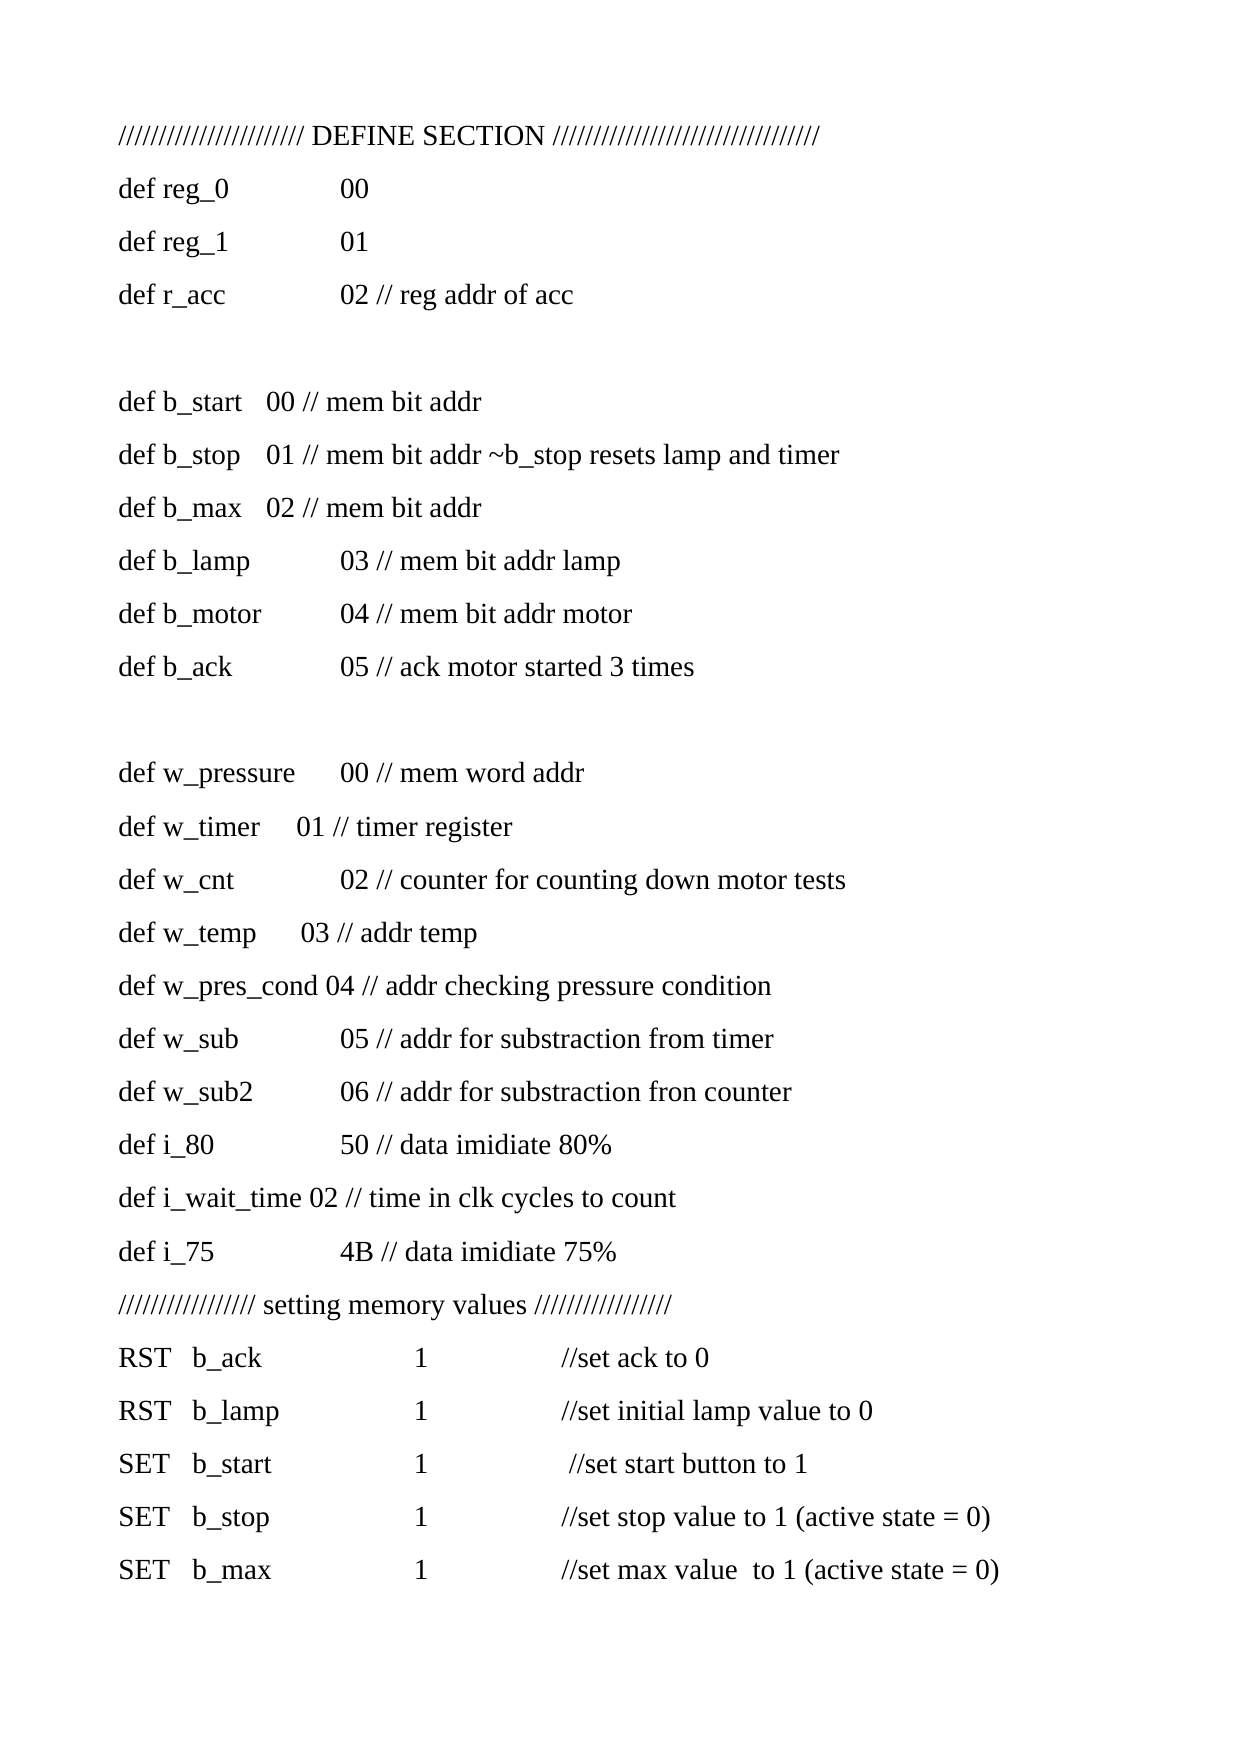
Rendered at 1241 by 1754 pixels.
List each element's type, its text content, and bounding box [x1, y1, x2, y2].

text def w_sub2 06 // addr for substraction fron counter [118, 1074, 1122, 1108]
text def b_lamp 03 // mem bit addr lamp [118, 543, 1122, 577]
text SET b_start 1 //set start button to 1 [118, 1446, 1122, 1480]
text def r_acc 02 // reg addr of acc [118, 277, 1122, 311]
text def w_timer 01 // timer register [118, 809, 1122, 842]
text /////////////////////// DEFINE SECTION ///////////////////////////////// [118, 118, 1122, 152]
text def w_cnt 02 // counter for counting down motor tests [118, 862, 1122, 895]
text def b_max 02 // mem bit addr [118, 490, 1122, 523]
text def w_pres_cond 04 // addr checking pressure condition [118, 968, 1122, 1002]
text def i_80 50 // data imidiate 80% [118, 1127, 1122, 1161]
text def reg_1 01 [118, 224, 1122, 258]
text def b_ack 05 // ack motor started 3 times [118, 649, 1122, 683]
text def i_wait_time 02 // time in clk cycles to count [118, 1181, 1122, 1214]
text def w_pressure 00 // mem word addr [118, 756, 1122, 789]
text SET b_stop 1 //set stop value to 1 (active state = 0) [118, 1499, 1122, 1533]
text def w_sub 05 // addr for substraction from timer [118, 1021, 1122, 1055]
text def b_stop 01 // mem bit addr ~b_stop resets lamp and timer [118, 437, 1122, 470]
text def i_75 4B // data imidiate 75% [118, 1234, 1122, 1267]
text def b_motor 04 // mem bit addr motor [118, 596, 1122, 630]
text def reg_0 00 [118, 171, 1122, 205]
text ///////////////// setting memory values ///////////////// [118, 1287, 1122, 1320]
text RST b_lamp 1 //set initial lamp value to 0 [118, 1393, 1122, 1427]
text RST b_ack 1 //set ack to 0 [118, 1340, 1122, 1373]
text def b_start 00 // mem bit addr [118, 384, 1122, 417]
text SET b_max 1 //set max value to 1 (active state = 0) [118, 1552, 1122, 1586]
text def w_temp 03 // addr temp [118, 915, 1122, 948]
